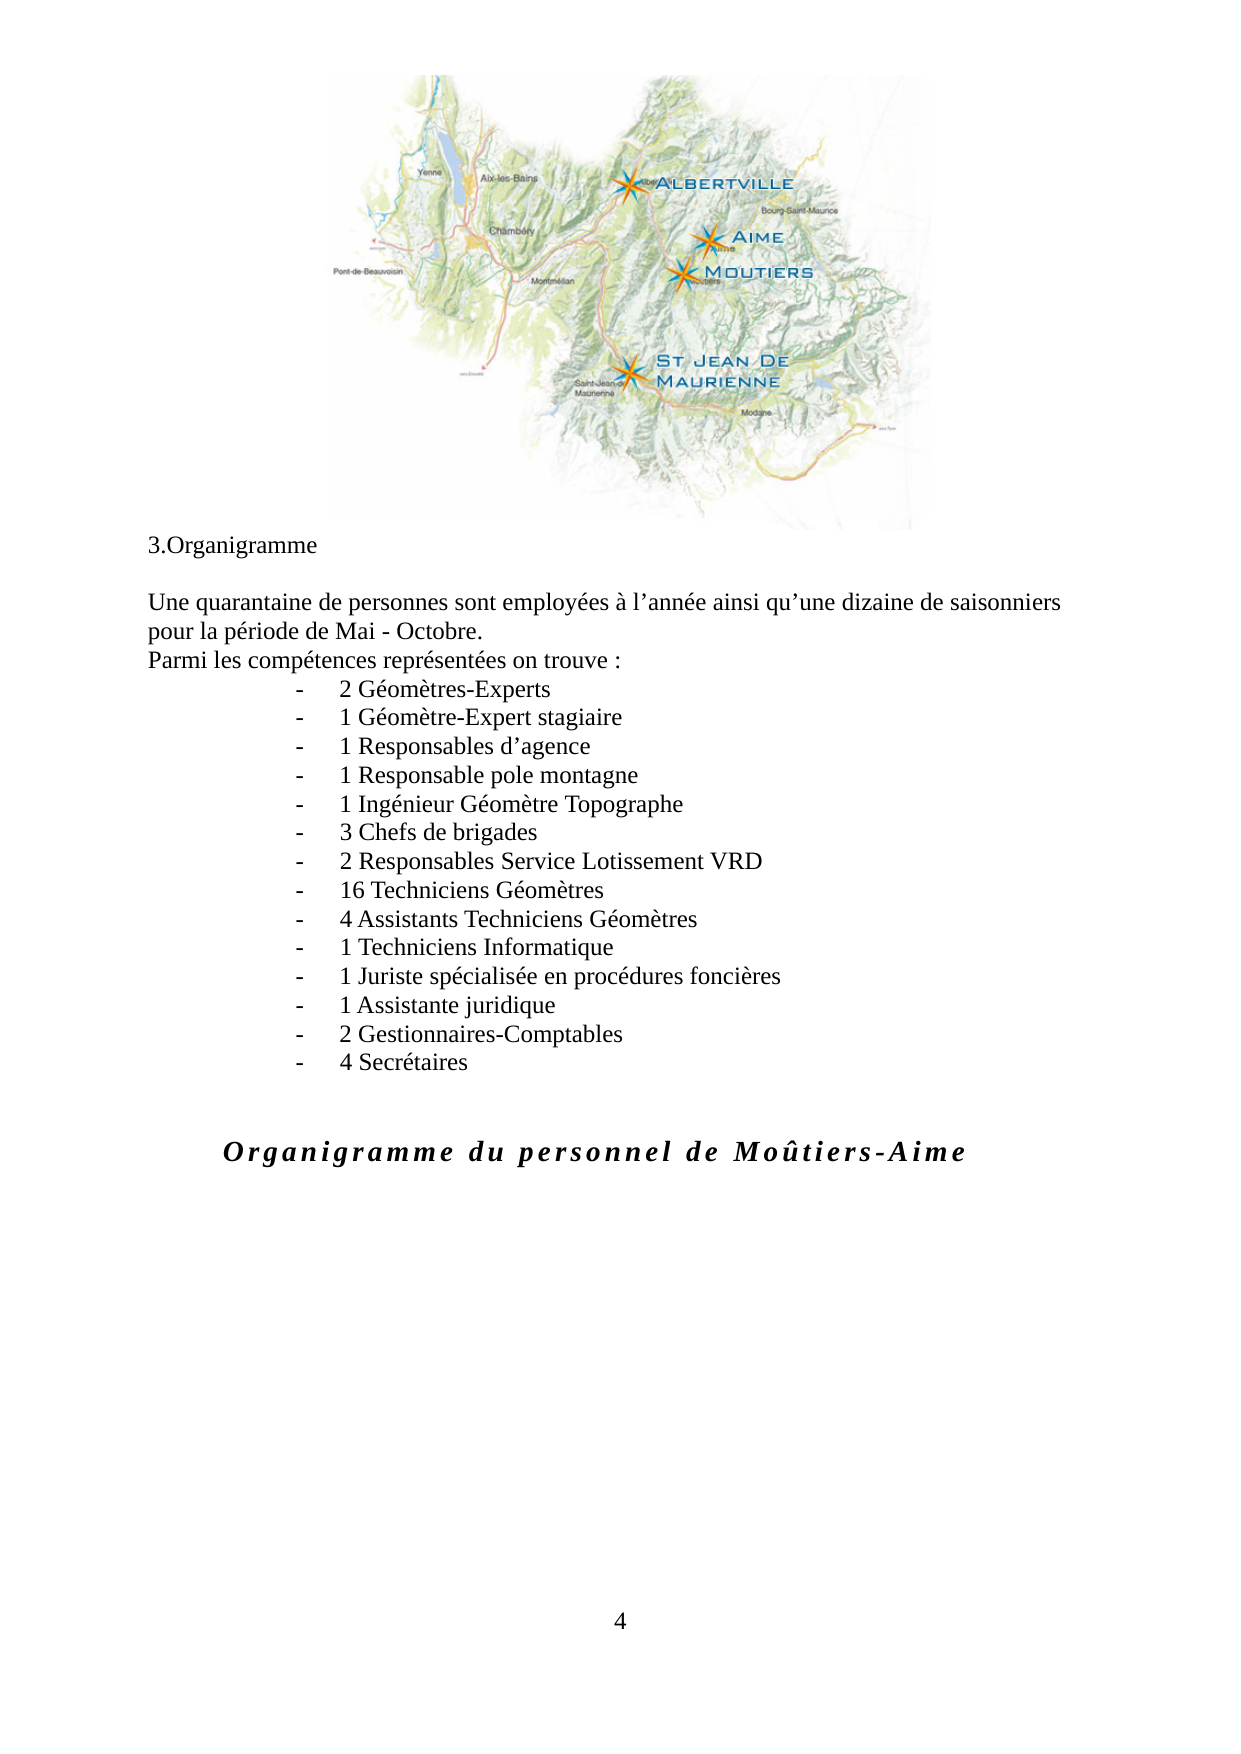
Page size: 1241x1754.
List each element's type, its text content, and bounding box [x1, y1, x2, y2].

text Organigramme du personnel de Moûtiers-Aime [223, 1134, 1093, 1167]
text - 2 Responsables Service Lotissement VRD [295, 846, 1093, 875]
text - 4 Secrétaires [295, 1047, 1093, 1076]
list 1 Assistante juridique [295, 990, 1093, 1019]
list 2 Gestionnaires-Comptables [295, 1019, 1093, 1047]
list 2 Géomètres-Experts [295, 674, 1093, 702]
text - 4 Assistants Techniciens Géomètres [295, 904, 1093, 932]
list 1 Ingénieur Géomètre Topographe [295, 789, 1093, 817]
list 1 Responsable pole montagne [295, 760, 1093, 789]
list 1 Géomètre-Expert stagiaire [295, 702, 1093, 731]
list Organigramme [148, 530, 1093, 559]
text - 16 Techniciens Géomètres [295, 875, 1093, 904]
text - 1 Techniciens Informatique [295, 932, 1093, 961]
list 1 Juriste spécialisée en procédures foncières [295, 961, 1093, 990]
picture [308, 75, 932, 530]
text - 3 Chefs de brigades [295, 817, 1093, 846]
list 1 Responsables d’agence [295, 731, 1093, 760]
text Parmi les compétences représentées on trouve : [148, 645, 1093, 674]
text Une quarantaine de personnes sont employées à l’année ainsi qu’une dizaine de saisonniers pour la période de Mai - Octobre. [148, 587, 1093, 645]
